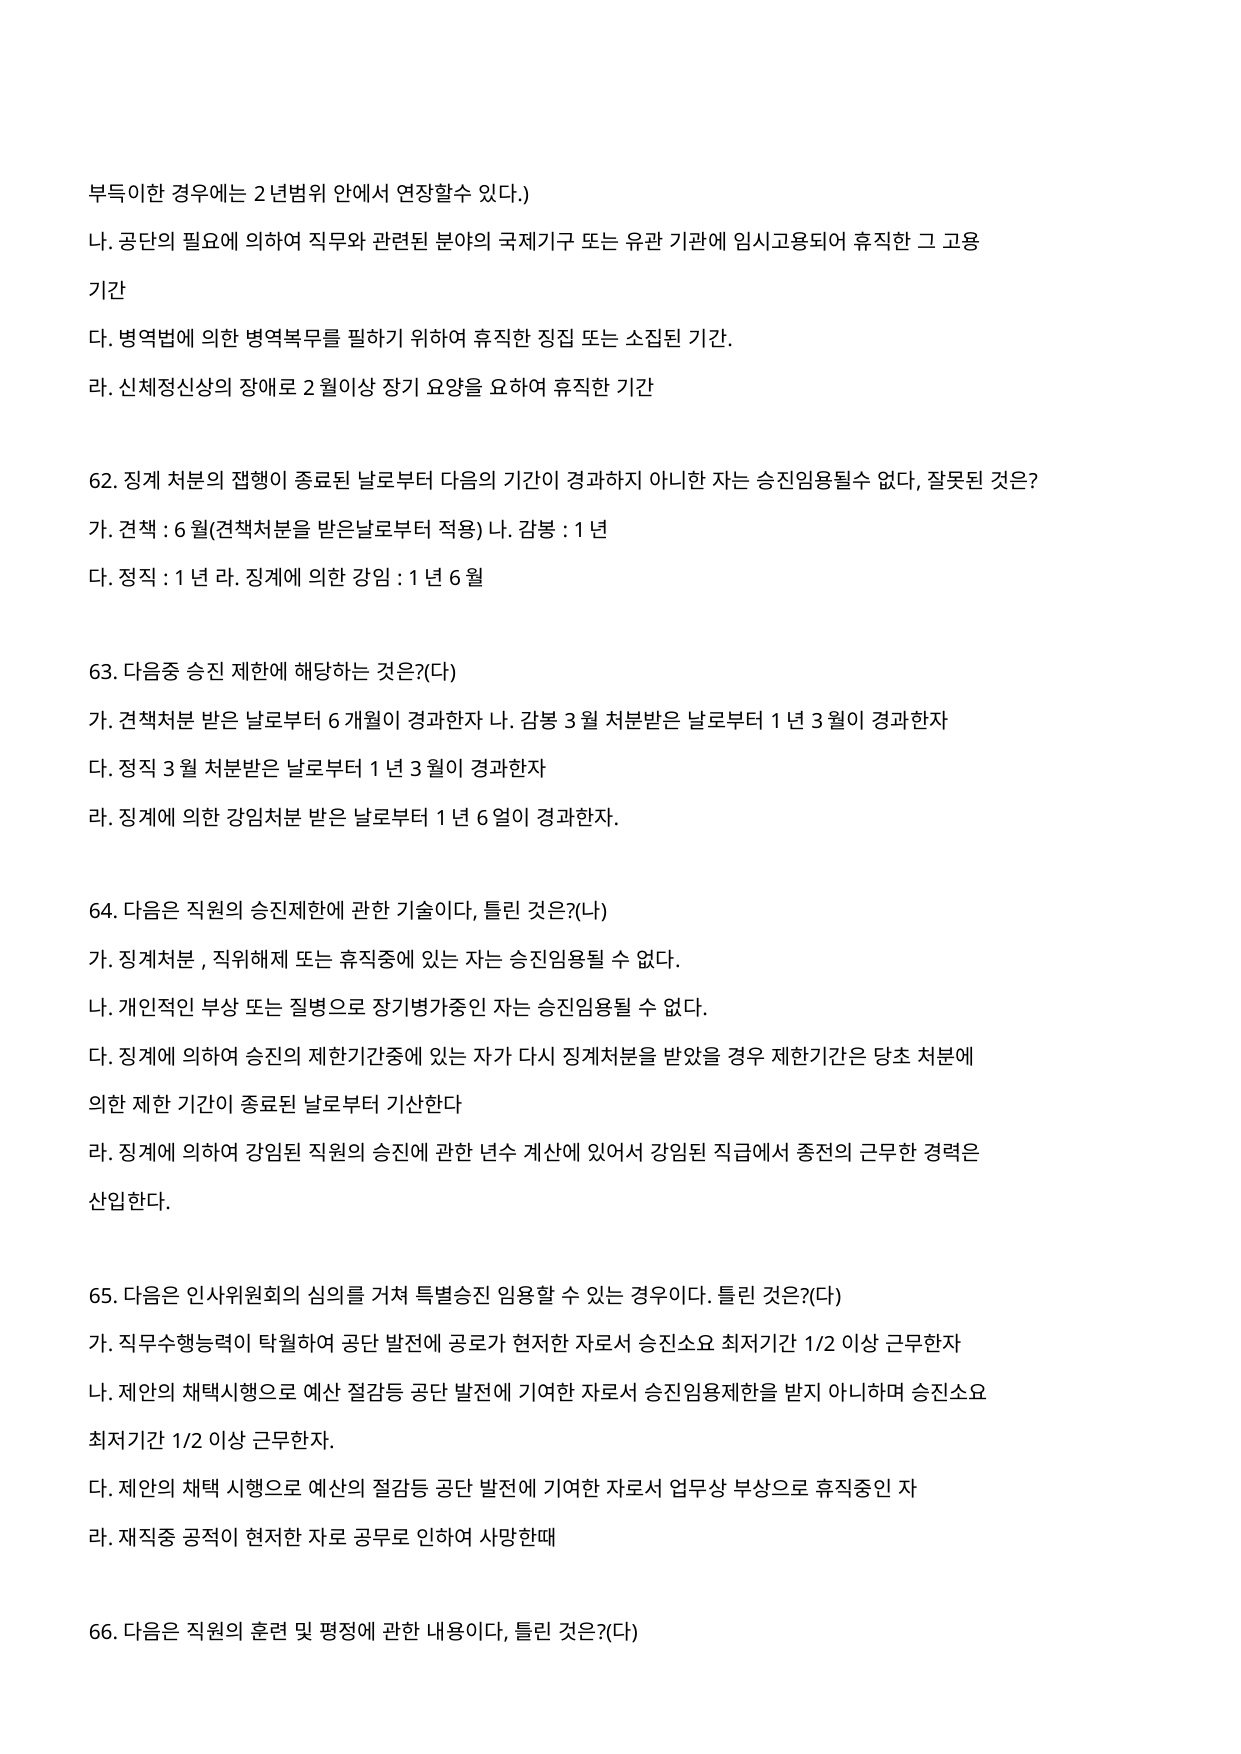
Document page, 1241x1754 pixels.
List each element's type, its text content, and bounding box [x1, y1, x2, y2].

text 라. 징계에 의한 강임처분 받은 날로부터 1년 6얼이 경과한자. [88, 801, 1152, 831]
text 최저기간 1/2 이상 근무한자. [88, 1424, 1152, 1454]
text 의한 제한 기간이 종료된 날로부터 기산한다 [88, 1088, 1152, 1118]
text 라. 재직중 공적이 현저한 자로 공무로 인하여 사망한때 [88, 1521, 1152, 1551]
text 라. 신체정신상의 장애로 2월이상 장기 요양을 요하여 휴직한 기간 [88, 371, 1152, 401]
text 라. 징계에 의하여 강임된 직원의 승진에 관한 년수 계산에 있어서 강임된 직급에서 종전의 근무한 경력은 [88, 1137, 1152, 1167]
text 66. 다음은 직원의 훈련 및 평정에 관한 내용이다, 틀린 것은?(다) [88, 1615, 1152, 1645]
text 다. 정직 3월 처분받은 날로부터 1년 3월이 경과한자 [88, 752, 1152, 783]
text 다. 제안의 채택 시행으로 예산의 절감등 공단 발전에 기여한 자로서 업무상 부상으로 휴직중인 자 [88, 1473, 1152, 1503]
text 가. 견책 : 6월(견책처분을 받은날로부터 적용) 나. 감봉 : 1년 [88, 513, 1152, 543]
text 가. 징계처분 , 직위해제 또는 휴직중에 있는 자는 승진임용될 수 없다. [88, 943, 1152, 973]
text 나. 공단의 필요에 의하여 직무와 관련된 분야의 국제기구 또는 유관 기관에 임시고용되어 휴직한 그 고용 [88, 226, 1152, 256]
text 64. 다음은 직원의 승진제한에 관한 기술이다, 틀린 것은?(나) [88, 894, 1152, 925]
text 부득이한 경우에는 2년범위 안에서 연장할수 있다.) [88, 177, 1152, 207]
text 다. 징계에 의하여 승진의 제한기간중에 있는 자가 다시 징계처분을 받았을 경우 제한기간은 당초 처분에 [88, 1040, 1152, 1070]
text 기간 [88, 274, 1152, 304]
text 가. 직무수행능력이 탁월하여 공단 발전에 공로가 현저한 자로서 승진소요 최저기간 1/2 이상 근무한자 [88, 1327, 1152, 1358]
text 63. 다음중 승진 제한에 해당하는 것은?(다) [88, 655, 1152, 686]
text 다. 병역법에 의한 병역복무를 필하기 위하여 휴직한 징집 또는 소집된 기간. [88, 322, 1152, 353]
text 나. 개인적인 부상 또는 질병으로 장기병가중인 자는 승진임용될 수 없다. [88, 991, 1152, 1022]
text 65. 다음은 인사위원회의 심의를 거쳐 특별승진 임용할 수 있는 경우이다. 틀린 것은?(다) [88, 1279, 1152, 1309]
text 다. 정직 : 1년 라. 징계에 의한 강임 : 1년 6월 [88, 562, 1152, 592]
text 가. 견책처분 받은 날로부터 6개월이 경과한자 나. 감봉 3월 처분받은 날로부터 1년 3월이 경과한자 [88, 704, 1152, 734]
text 62. 징계 처분의 잽행이 종료된 날로부터 다음의 기간이 경과하지 아니한 자는 승진임용될수 없다, 잘못된 것은? [88, 465, 1152, 495]
text 산입한다. [88, 1185, 1152, 1215]
text 나. 제안의 채택시행으로 예산 절감등 공단 발전에 기여한 자로서 승진임용제한을 받지 아니하며 승진소요 [88, 1376, 1152, 1406]
